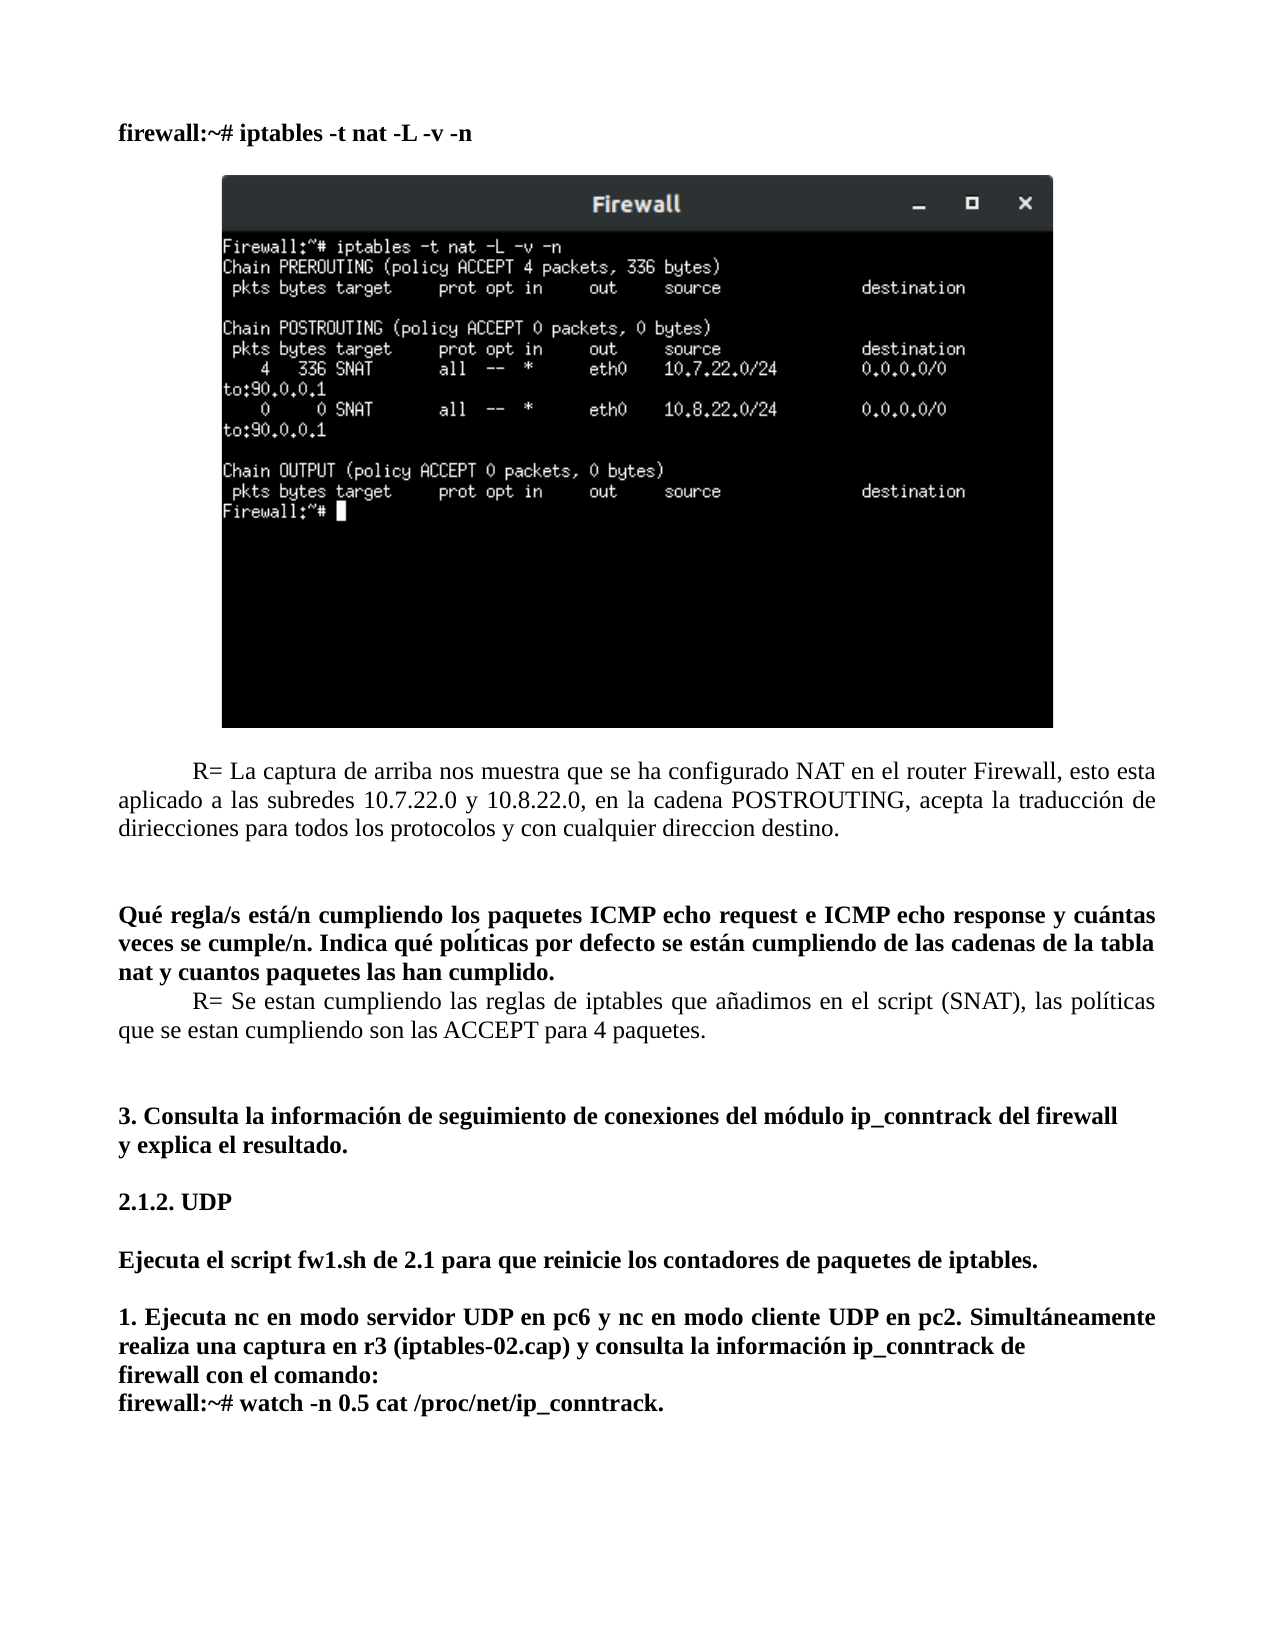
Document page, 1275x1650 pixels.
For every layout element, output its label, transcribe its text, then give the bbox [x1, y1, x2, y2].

text R= Se estan cumpliendo las reglas de iptables que añadimos en el script (SNAT), las políticas que se estan cumpliendo son las ACCEPT para 4 paquetes. [118, 986, 1157, 1043]
text y explica el resultado. [118, 1130, 1157, 1158]
text Ejecuta el script fw1.sh de 2.1 para que reinicie los contadores de paquetes de iptables. [118, 1245, 1157, 1273]
picture [221, 175, 1054, 728]
text 3. Consulta la información de seguimiento de conexiones del módulo ip_conntrack del firewall [118, 1101, 1157, 1130]
text firewall:~# watch -n 0.5 cat /proc/net/ip_conntrack. [118, 1388, 1157, 1417]
text R= La captura de arriba nos muestra que se ha configurado NAT en el router Firewall, esto esta aplicado a las subredes 10.7.22.0 y 10.8.22.0, en la cadena POSTROUTING, acepta la traducción de diriecciones para todos los protocolos y con cualquier direccion destino. [118, 756, 1157, 842]
text firewall con el comando: [118, 1360, 1157, 1388]
text 2.1.2. UDP [118, 1187, 1157, 1216]
text Qué regla/s está/n cumpliendo los paquetes ICMP echo request e ICMP echo response y cuántas veces se cumple/n. Indica qué polı́ticas por defecto se están cumpliendo de las cadenas de la tabla nat y cuantos paquetes las han cumplido. [118, 900, 1157, 986]
text firewall:~# iptables -t nat -L -v -n [118, 118, 1157, 147]
text 1. Ejecuta nc en modo servidor UDP en pc6 y nc en modo cliente UDP en pc2. Simultáneamente realiza una captura en r3 (iptables-02.cap) y consulta la información ip_conntrack de [118, 1302, 1157, 1360]
